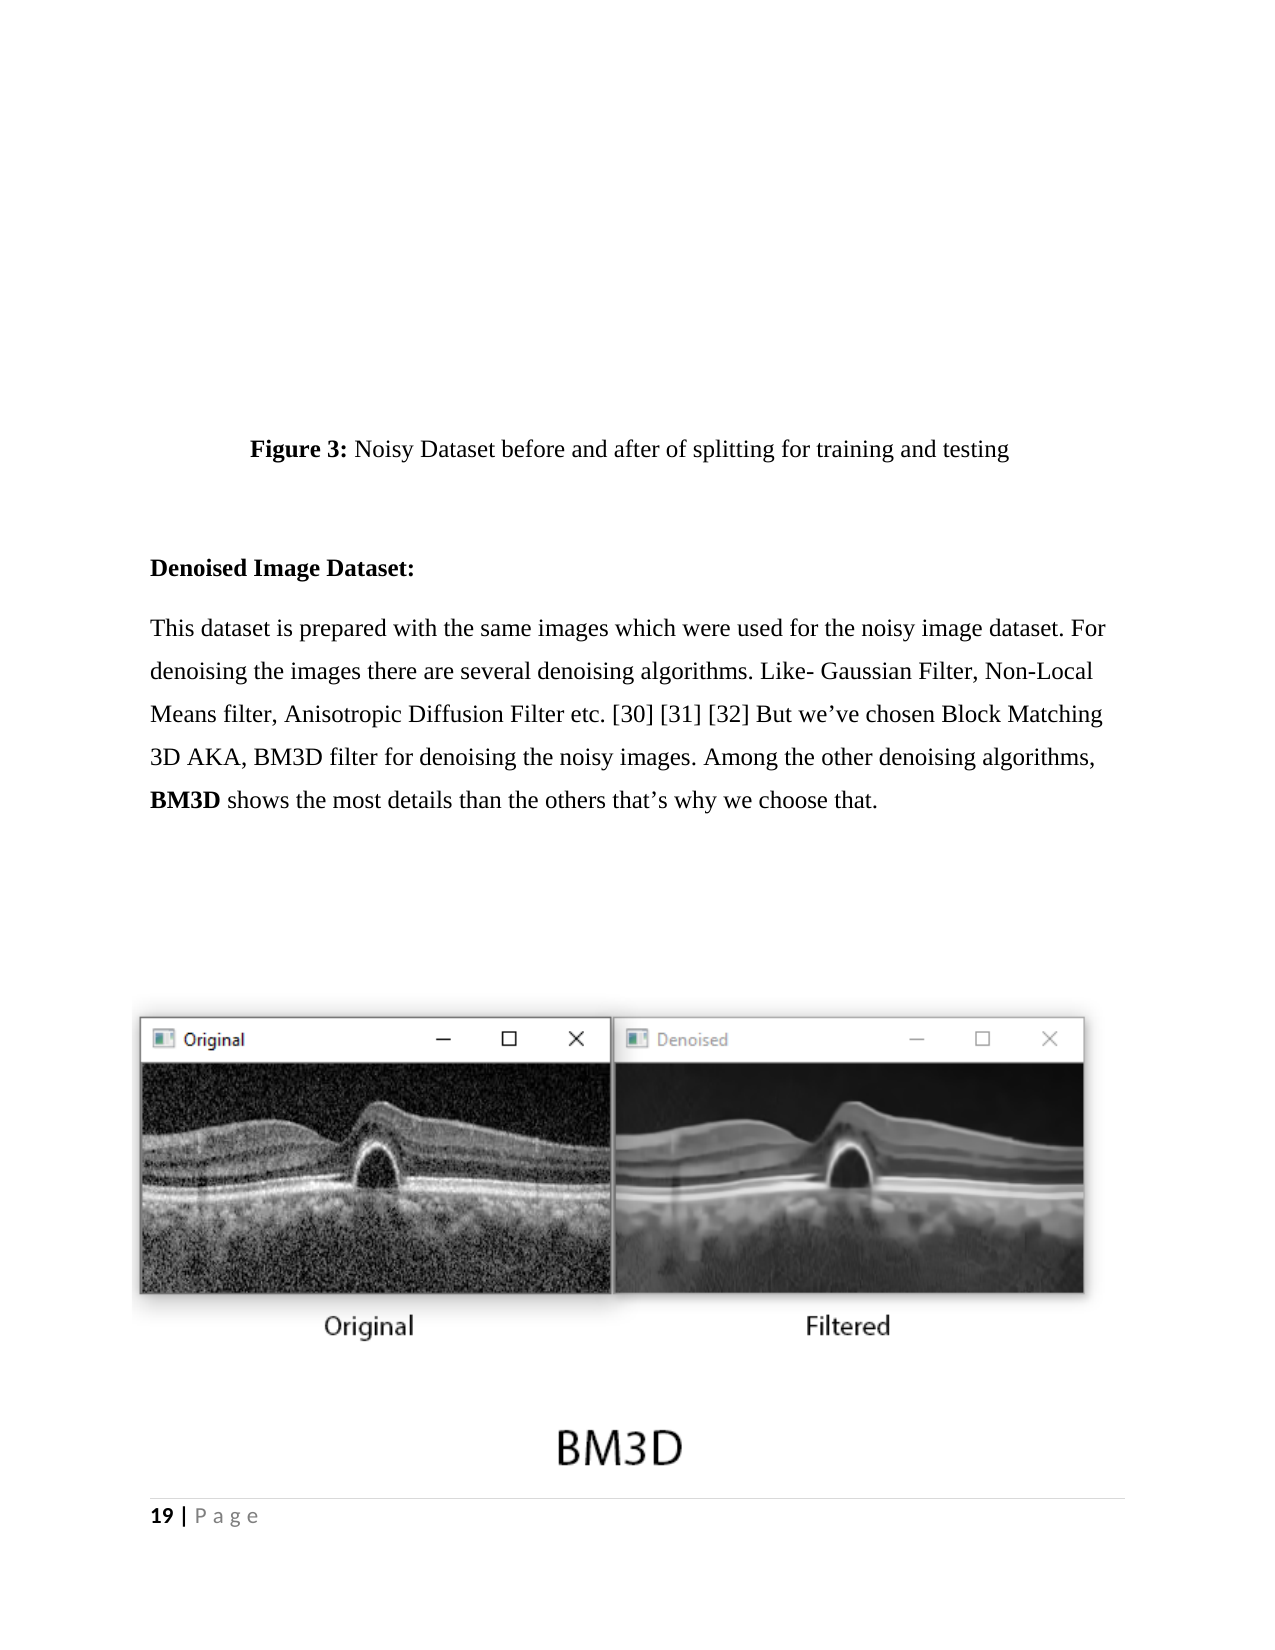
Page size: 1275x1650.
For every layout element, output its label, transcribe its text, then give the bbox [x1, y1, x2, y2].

text Denoised Image Dataset: [150, 553, 1125, 582]
text This dataset is prepared with the same images which were used for the noisy image dataset. For denoising the images there are several denoising algorithms. Like- Gaussian Filter, Non-Local Means filter, Anisotropic Diffusion Filter etc. [30] [31] [32] But we’ve chosen Block Matching 3D AKA, BM3D filter for denoising the noisy images. Among the other denoising algorithms, BM3D shows the most details than the others that’s why we choose that. [150, 613, 1125, 814]
text Figure 3: Noisy Dataset before and after of splitting for training and testing [150, 434, 1125, 462]
